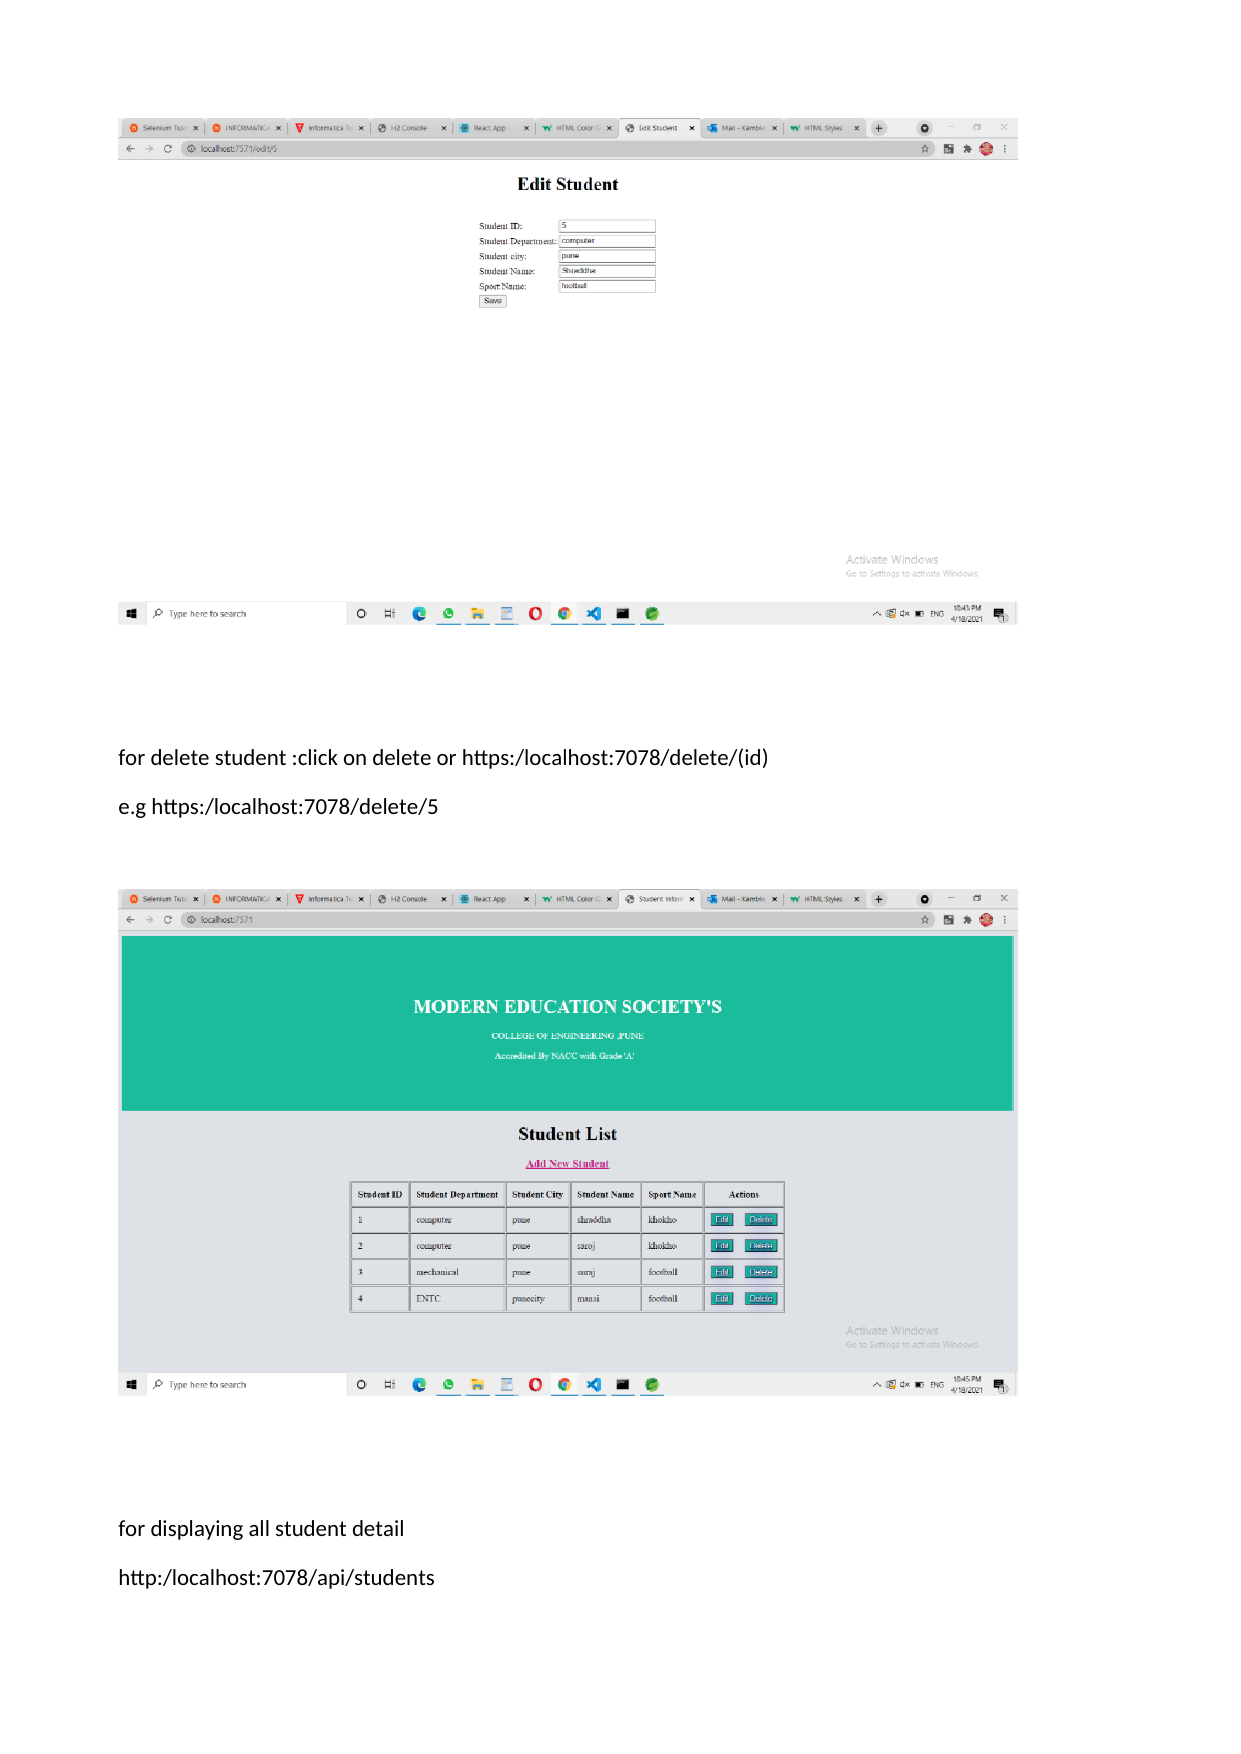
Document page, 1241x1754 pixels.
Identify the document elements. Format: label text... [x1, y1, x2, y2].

text http:/localhost:7078/api/students [118, 1563, 1122, 1591]
text for delete student :click on delete or https:/localhost:7078/delete/(id) [118, 743, 1122, 771]
text for displaying all student detail [118, 1514, 1122, 1542]
text e.g https:/localhost:7078/delete/5 [118, 792, 1122, 820]
